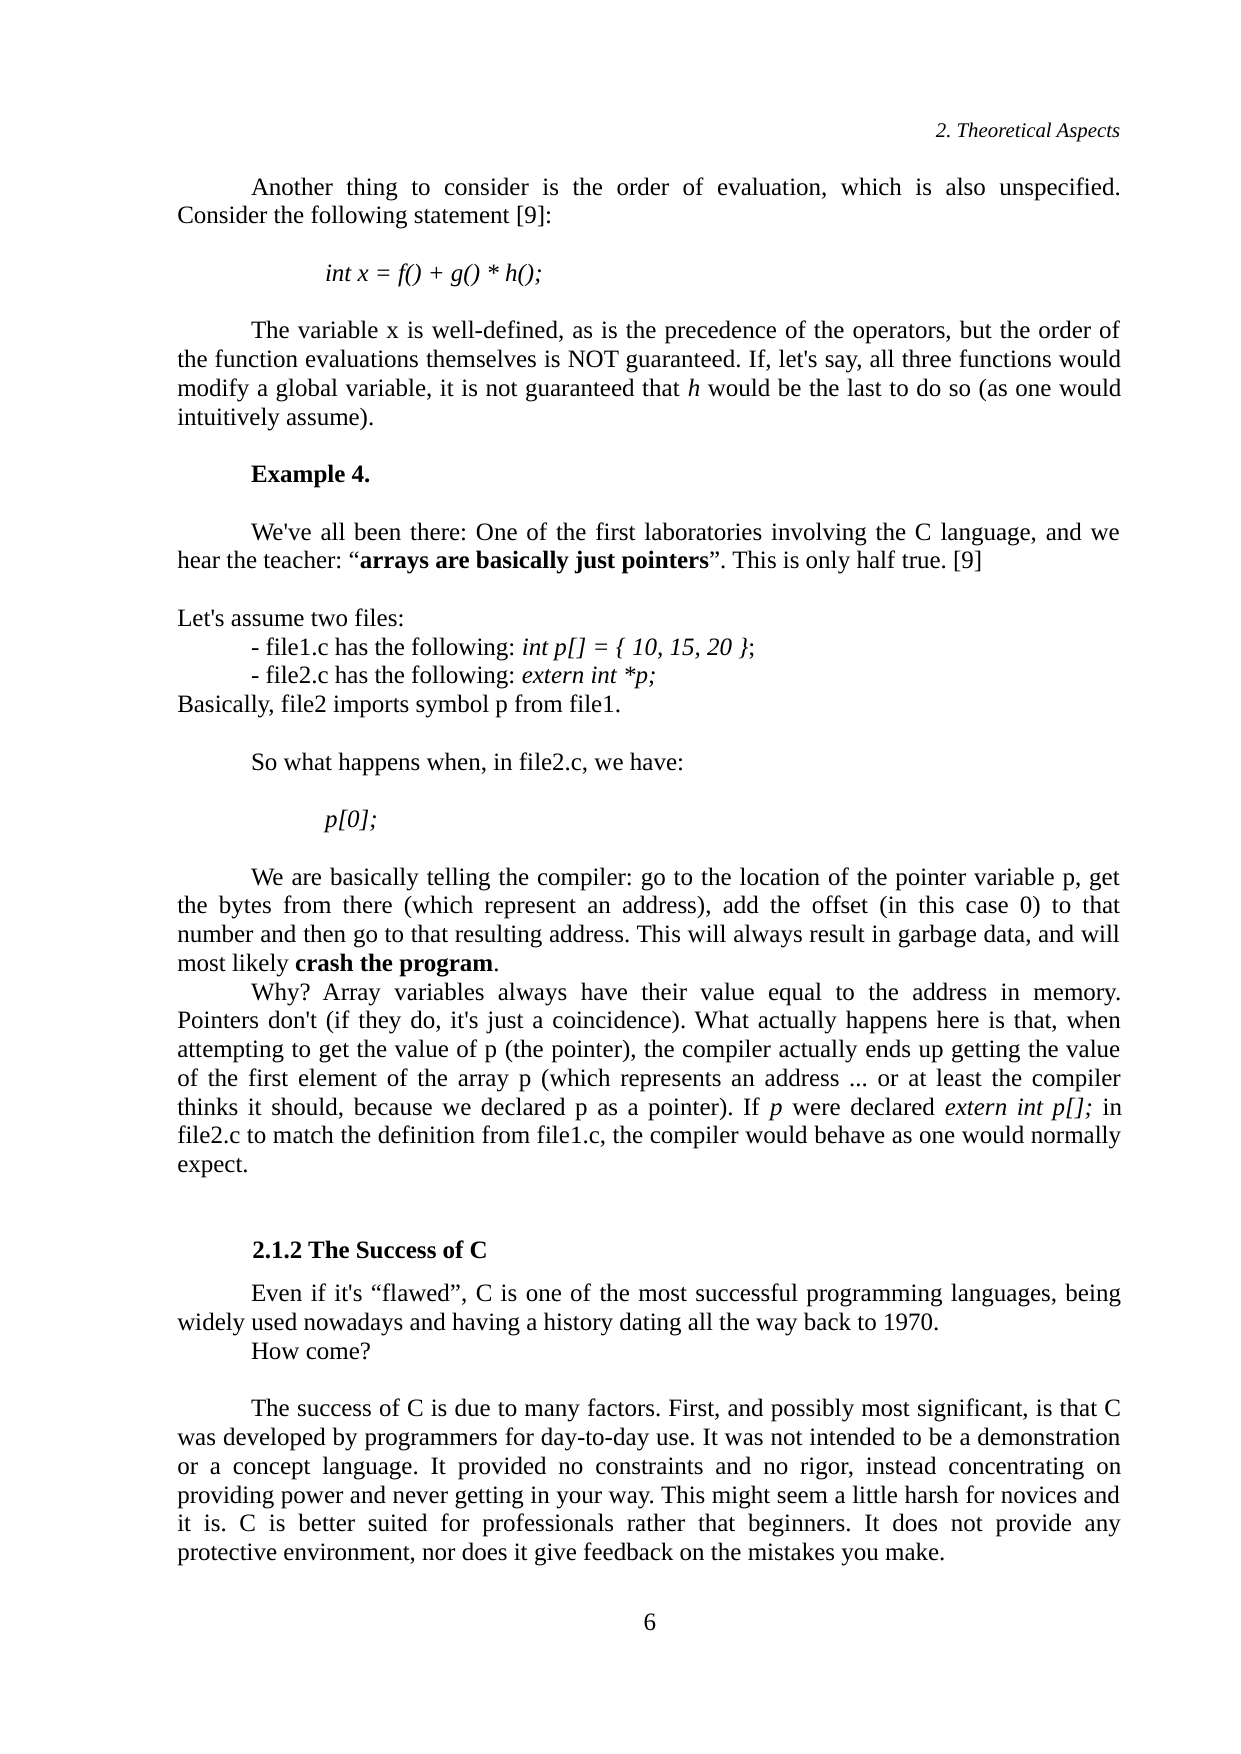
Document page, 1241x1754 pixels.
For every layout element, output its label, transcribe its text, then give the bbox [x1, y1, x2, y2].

text We are basically telling the compiler: go to the location of the pointer variable p, get the bytes from there (which represent an address), add the offset (in this case 0) to that number and then go to that resulting address. This will always result in garbage data, and will most likely crash the program. [177, 862, 1122, 977]
text So what happens when, in file2.c, we have: [177, 747, 1122, 775]
text Why? Array variables always have their value equal to the address in memory. Pointers don't (if they do, it's just a coincidence). What actually happens here is that, when attempting to get the value of p (the pointer), the compiler actually ends up getting the value of the first element of the array p (which represents an address ... or at least the compiler thinks it should, because we declared p as a pointer). If p were declared extern int p[]; in file2.c to match the definition from file1.c, the compiler would behave as one would normally expect. [177, 977, 1122, 1178]
text int x = f() + g() * h(); [177, 258, 1122, 287]
text The success of C is due to many factors. First, and possibly most significant, is that C was developed by programmers for day-to-day use. It was not intended to be a demonstration or a concept language. It provided no constraints and no rigor, instead concentrating on providing power and never getting in your way. This might seem a little harsh for novices and it is. C is better suited for professionals rather that beginners. It does not provide any protective environment, nor does it give feedback on the mistakes you make. [177, 1393, 1122, 1566]
text Example 4. [177, 459, 1122, 488]
text We've all been there: One of the first laboratories involving the C language, and we hear the teacher: “arrays are basically just pointers”. This is only half true. [9] [177, 517, 1122, 574]
text Let's assume two files: [177, 603, 1122, 632]
text Another thing to consider is the order of evaluation, which is also unspecified. Consider the following statement [9]: [177, 172, 1122, 229]
text - file2.c has the following: extern int *p; [177, 660, 1122, 689]
text - file1.c has the following: int p[] = { 10, 15, 20 }; [177, 632, 1122, 660]
subtitle 2.1.2 The Success of C [177, 1235, 1122, 1264]
text p[0]; [177, 804, 1122, 833]
text The variable x is well-defined, as is the precedence of the operators, but the order of the function evaluations themselves is NOT guaranteed. If, let's say, all three functions would modify a global variable, it is not guaranteed that h would be the last to do so (as one would intuitively assume). [177, 315, 1122, 430]
text Basically, file2 imports symbol p from file1. [177, 689, 1122, 718]
text How come? [177, 1336, 1122, 1365]
text Even if it's “flawed”, C is one of the most successful programming languages, being widely used nowadays and having a history dating all the way back to 1970. [177, 1278, 1122, 1336]
